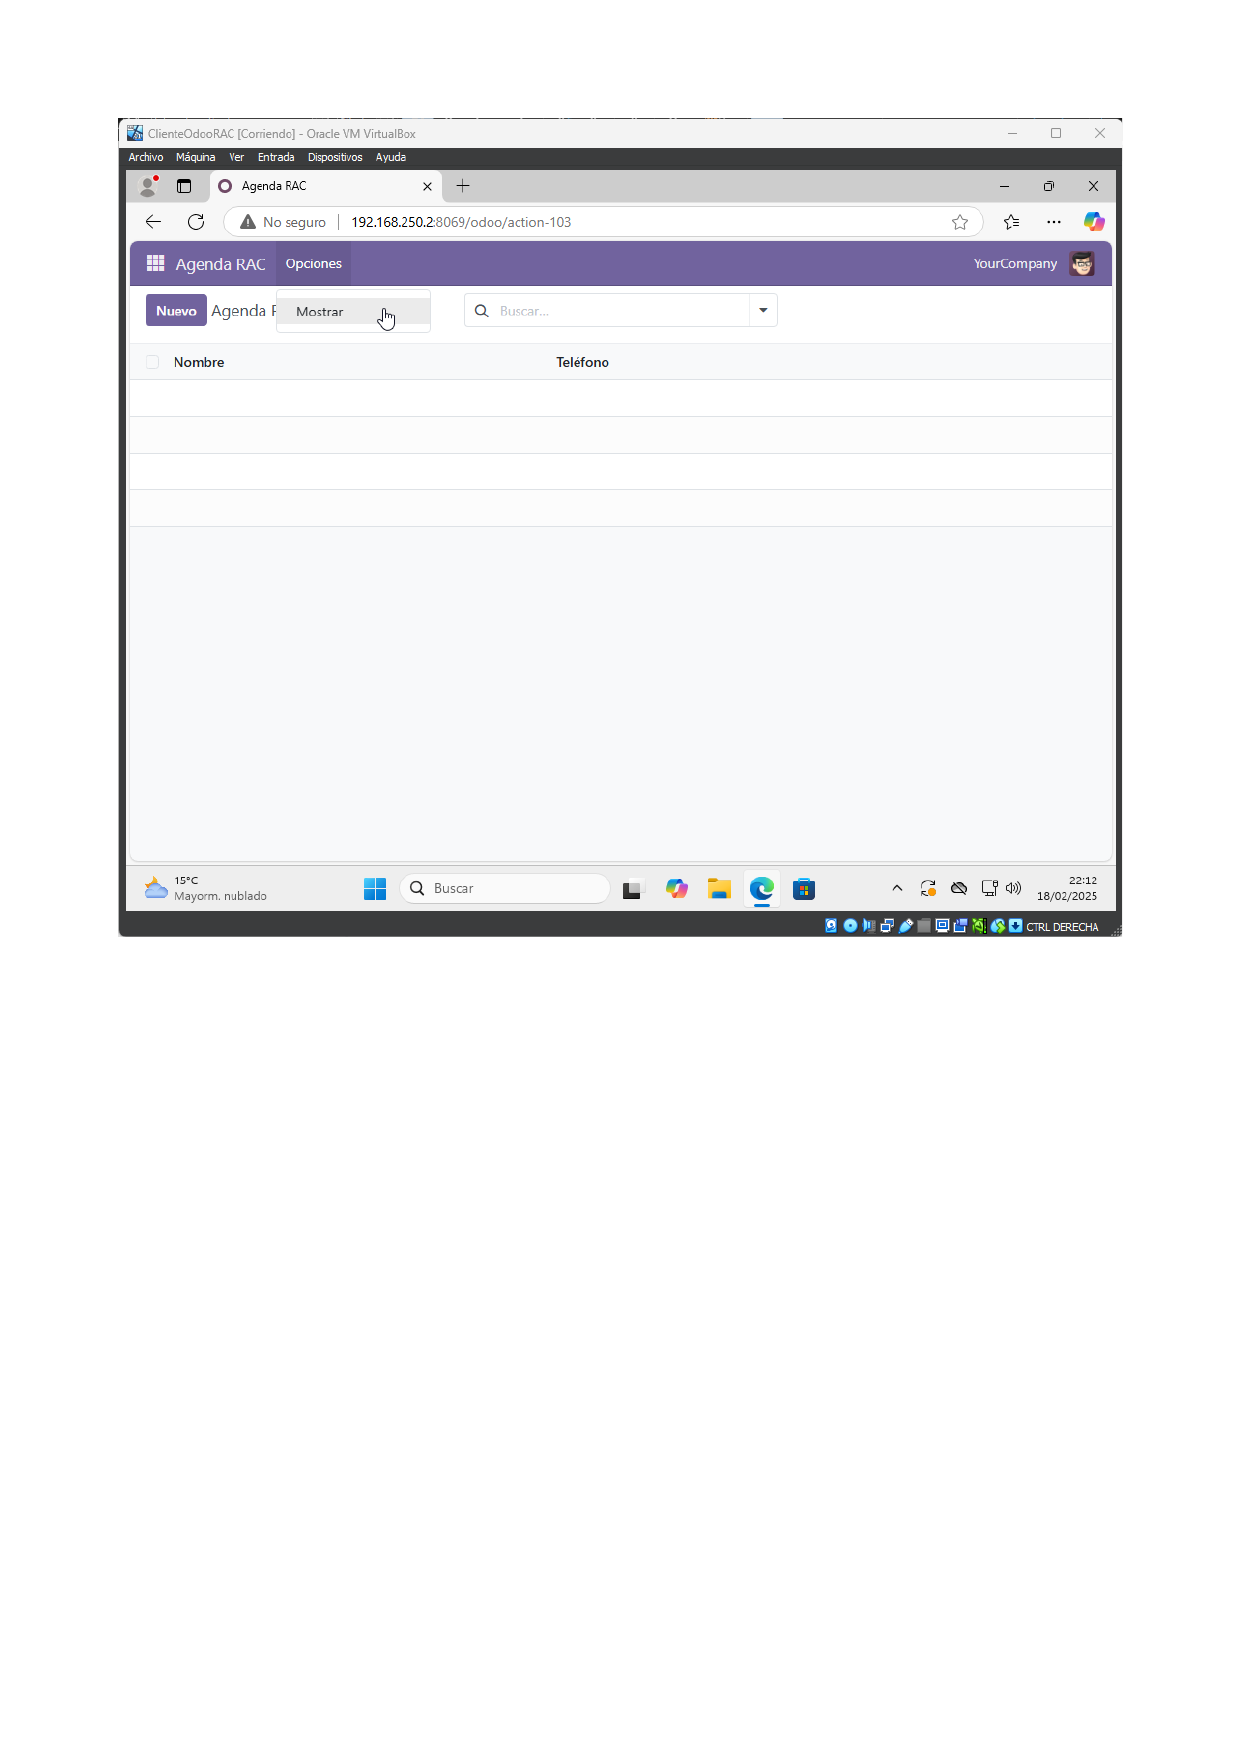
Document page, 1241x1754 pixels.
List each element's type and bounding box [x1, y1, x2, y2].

picture [118, 118, 1123, 937]
